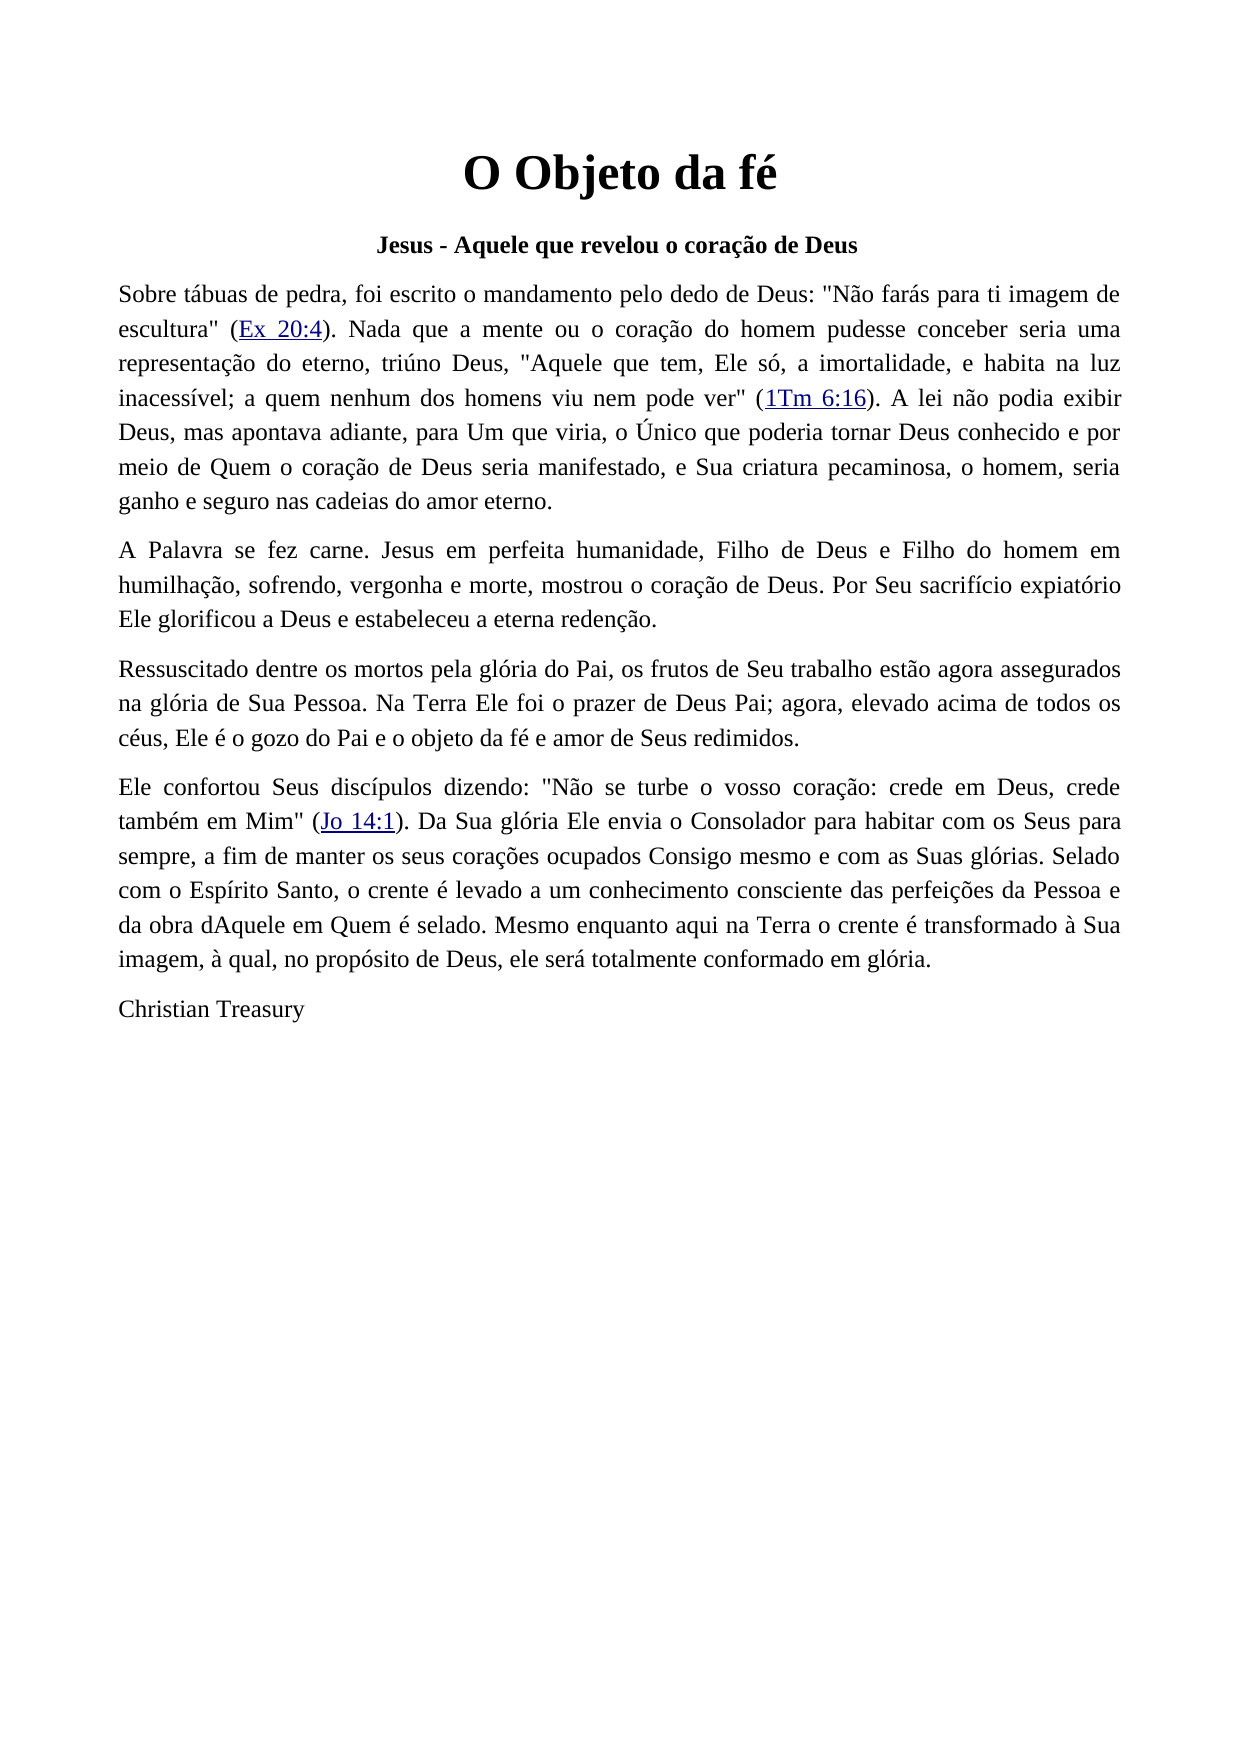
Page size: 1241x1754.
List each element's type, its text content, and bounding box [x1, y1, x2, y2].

text Ele confortou Seus discípulos dizendo: "Não se turbe o vosso coração: crede em Deus, crede também em Mim" (Jo 14:1). Da Sua glória Ele envia o Consolador para habitar com os Seus para sempre, a fim de manter os seus corações ocupados Consigo mesmo e com as Suas glórias. Selado com o Espírito Santo, o crente é levado a um conhecimento consciente das perfeições da Pessoa e da obra dAquele em Quem é selado. Mesmo enquanto aqui na Terra o crente é transformado à Sua imagem, à qual, no propósito de Deus, ele será totalmente conformado em glória. [118, 772, 1122, 973]
text Sobre tábuas de pedra, foi escrito o mandamento pelo dedo de Deus: "Não farás para ti imagem de escultura" (Ex 20:4). Nada que a mente ou o coração do homem pudesse conceber seria uma representação do eterno, triúno Deus, "Aquele que tem, Ele só, a imortalidade, e habita na luz inacessível; a quem nenhum dos homens viu nem pode ver" (1Tm 6:16). A lei não podia exibir Deus, mas apontava adiante, para Um que viria, o Único que poderia tornar Deus conhecido e por meio de Quem o coração de Deus seria manifestado, e Sua criatura pecaminosa, o homem, seria ganho e seguro nas cadeias do amor eterno. [118, 279, 1122, 515]
text Ressuscitado dentre os mortos pela glória do Pai, os frutos de Seu trabalho estão agora assegurados na glória de Sua Pessoa. Na Terra Ele foi o prazer de Deus Pai; agora, elevado acima de todos os céus, Ele é o gozo do Pai e o objeto da fé e amor de Seus redimidos. [118, 654, 1122, 751]
text Jesus - Aquele que revelou o coração de Deus [118, 230, 1122, 259]
subtitle O Objeto da fé [118, 143, 1122, 201]
text A Palavra se fez carne. Jesus em perfeita humanidade, Filho de Deus e Filho do homem em humilhação, sofrendo, vergonha e morte, mostrou o coração de Deus. Por Seu sacrifício expiatório Ele glorificou a Deus e estabeleceu a eterna redenção. [118, 536, 1122, 633]
text Christian Treasury [118, 994, 1122, 1022]
